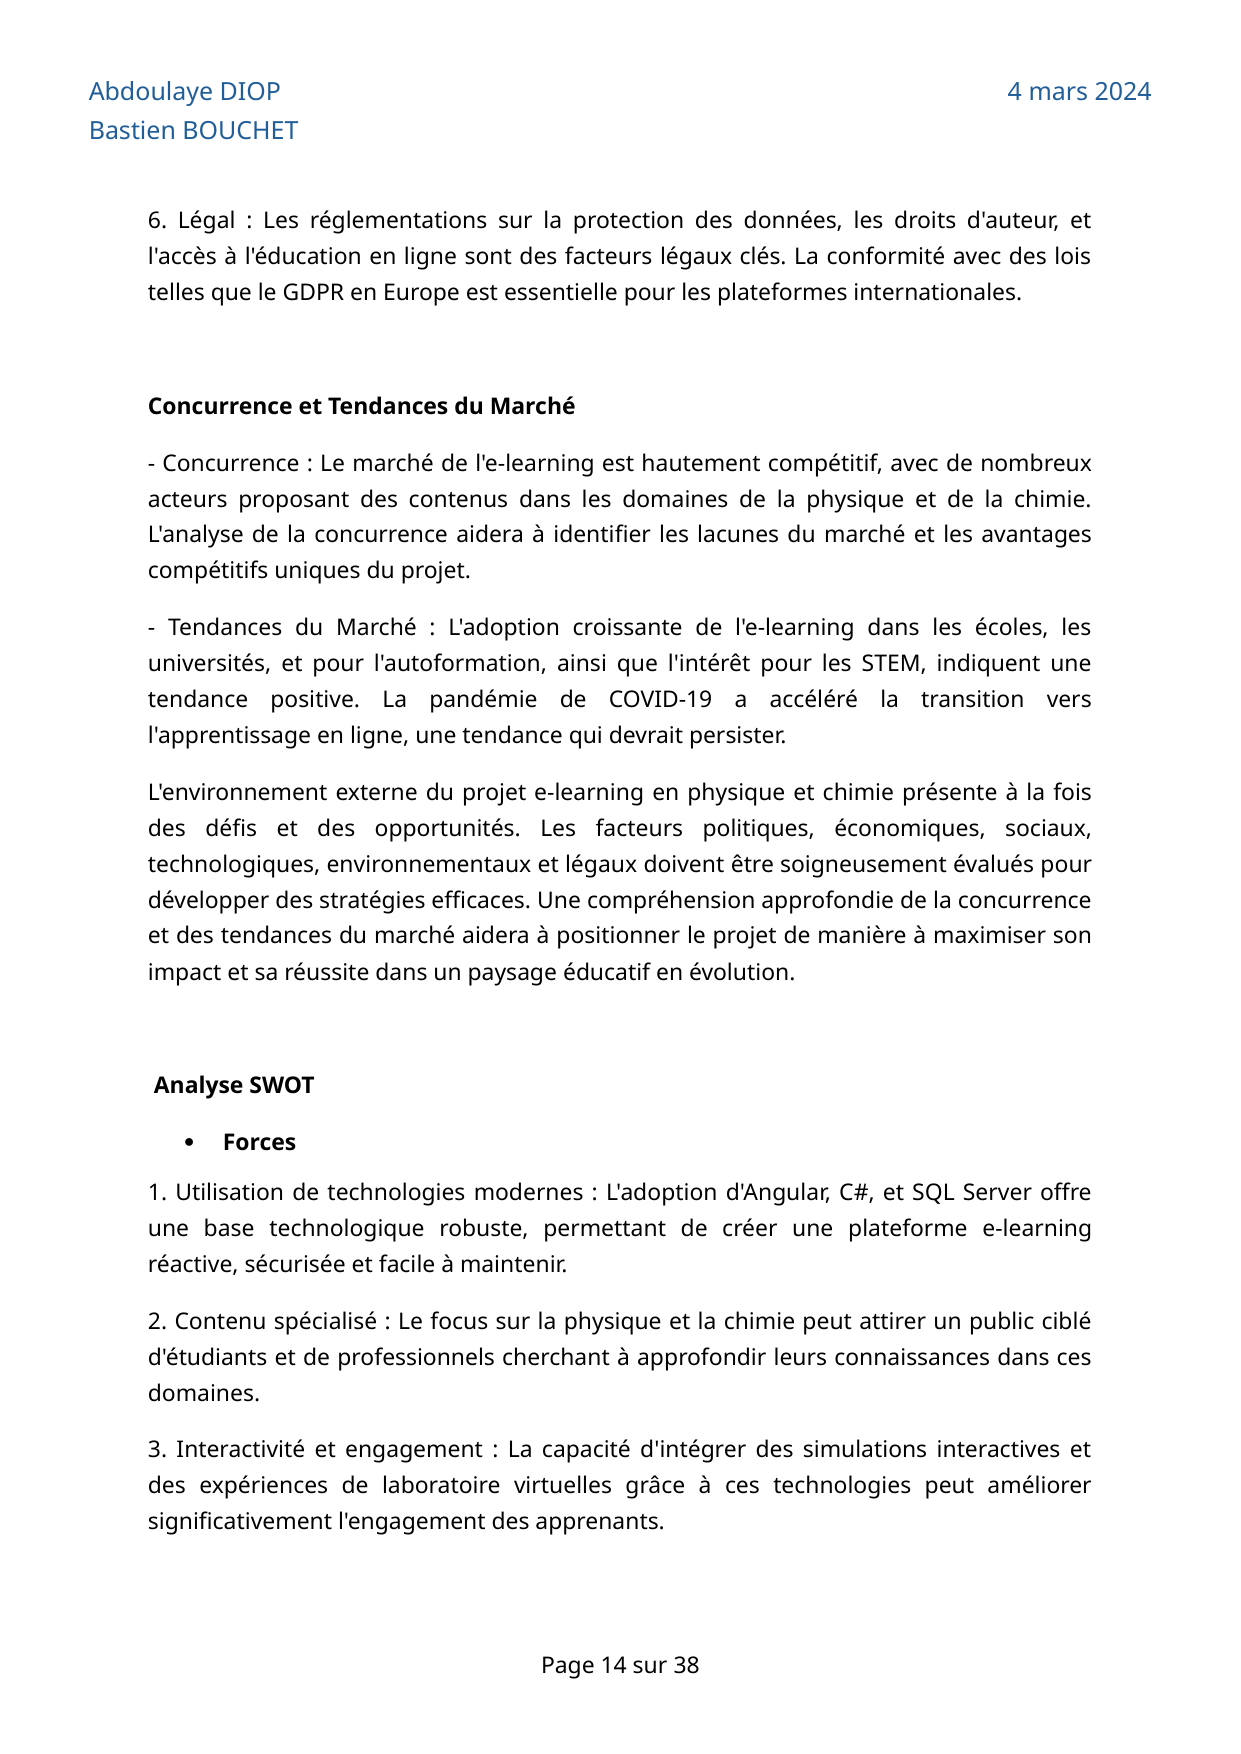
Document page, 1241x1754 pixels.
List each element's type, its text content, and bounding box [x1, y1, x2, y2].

text 3. Interactivité et engagement : La capacité d'intégrer des simulations interactives et des expériences de laboratoire virtuelles grâce à ces technologies peut améliorer significativement l'engagement des apprenants. [148, 1433, 1093, 1537]
list Forces [185, 1126, 1093, 1157]
text 2. Contenu spécialisé : Le focus sur la physique et la chimie peut attirer un public ciblé d'étudiants et de professionnels cherchant à approfondir leurs connaissances dans ces domaines. [148, 1305, 1093, 1408]
text 6. Légal : Les réglementations sur la protection des données, les droits d'auteur, et l'accès à l'éducation en ligne sont des facteurs légaux clés. La conformité avec des lois telles que le GDPR en Europe est essentielle pour les plateformes internationales. [148, 204, 1093, 307]
text Concurrence et Tendances du Marché [148, 390, 1093, 421]
text Analyse SWOT [148, 1069, 1093, 1100]
text - Tendances du Marché : L'adoption croissante de l'e-learning dans les écoles, les universités, et pour l'autoformation, ainsi que l'intérêt pour les STEM, indiquent une tendance positive. La pandémie de COVID-19 a accéléré la transition vers l'apprentissage en ligne, une tendance qui devrait persister. [148, 611, 1093, 750]
text 1. Utilisation de technologies modernes : L'adoption d'Angular, C#, et SQL Server offre une base technologique robuste, permettant de créer une plateforme e-learning réactive, sécurisée et facile à maintenir. [148, 1176, 1093, 1279]
text L'environnement externe du projet e-learning en physique et chimie présente à la fois des défis et des opportunités. Les facteurs politiques, économiques, sociaux, technologiques, environnementaux et légaux doivent être soigneusement évalués pour développer des stratégies efficaces. Une compréhension approfondie de la concurrence et des tendances du marché aidera à positionner le projet de manière à maximiser son impact et sa réussite dans un paysage éducatif en évolution. [148, 776, 1093, 987]
text - Concurrence : Le marché de l'e-learning est hautement compétitif, avec de nombreux acteurs proposant des contenus dans les domaines de la physique et de la chimie. L'analyse de la concurrence aidera à identifier les lacunes du marché et les avantages compétitifs uniques du projet. [148, 447, 1093, 586]
